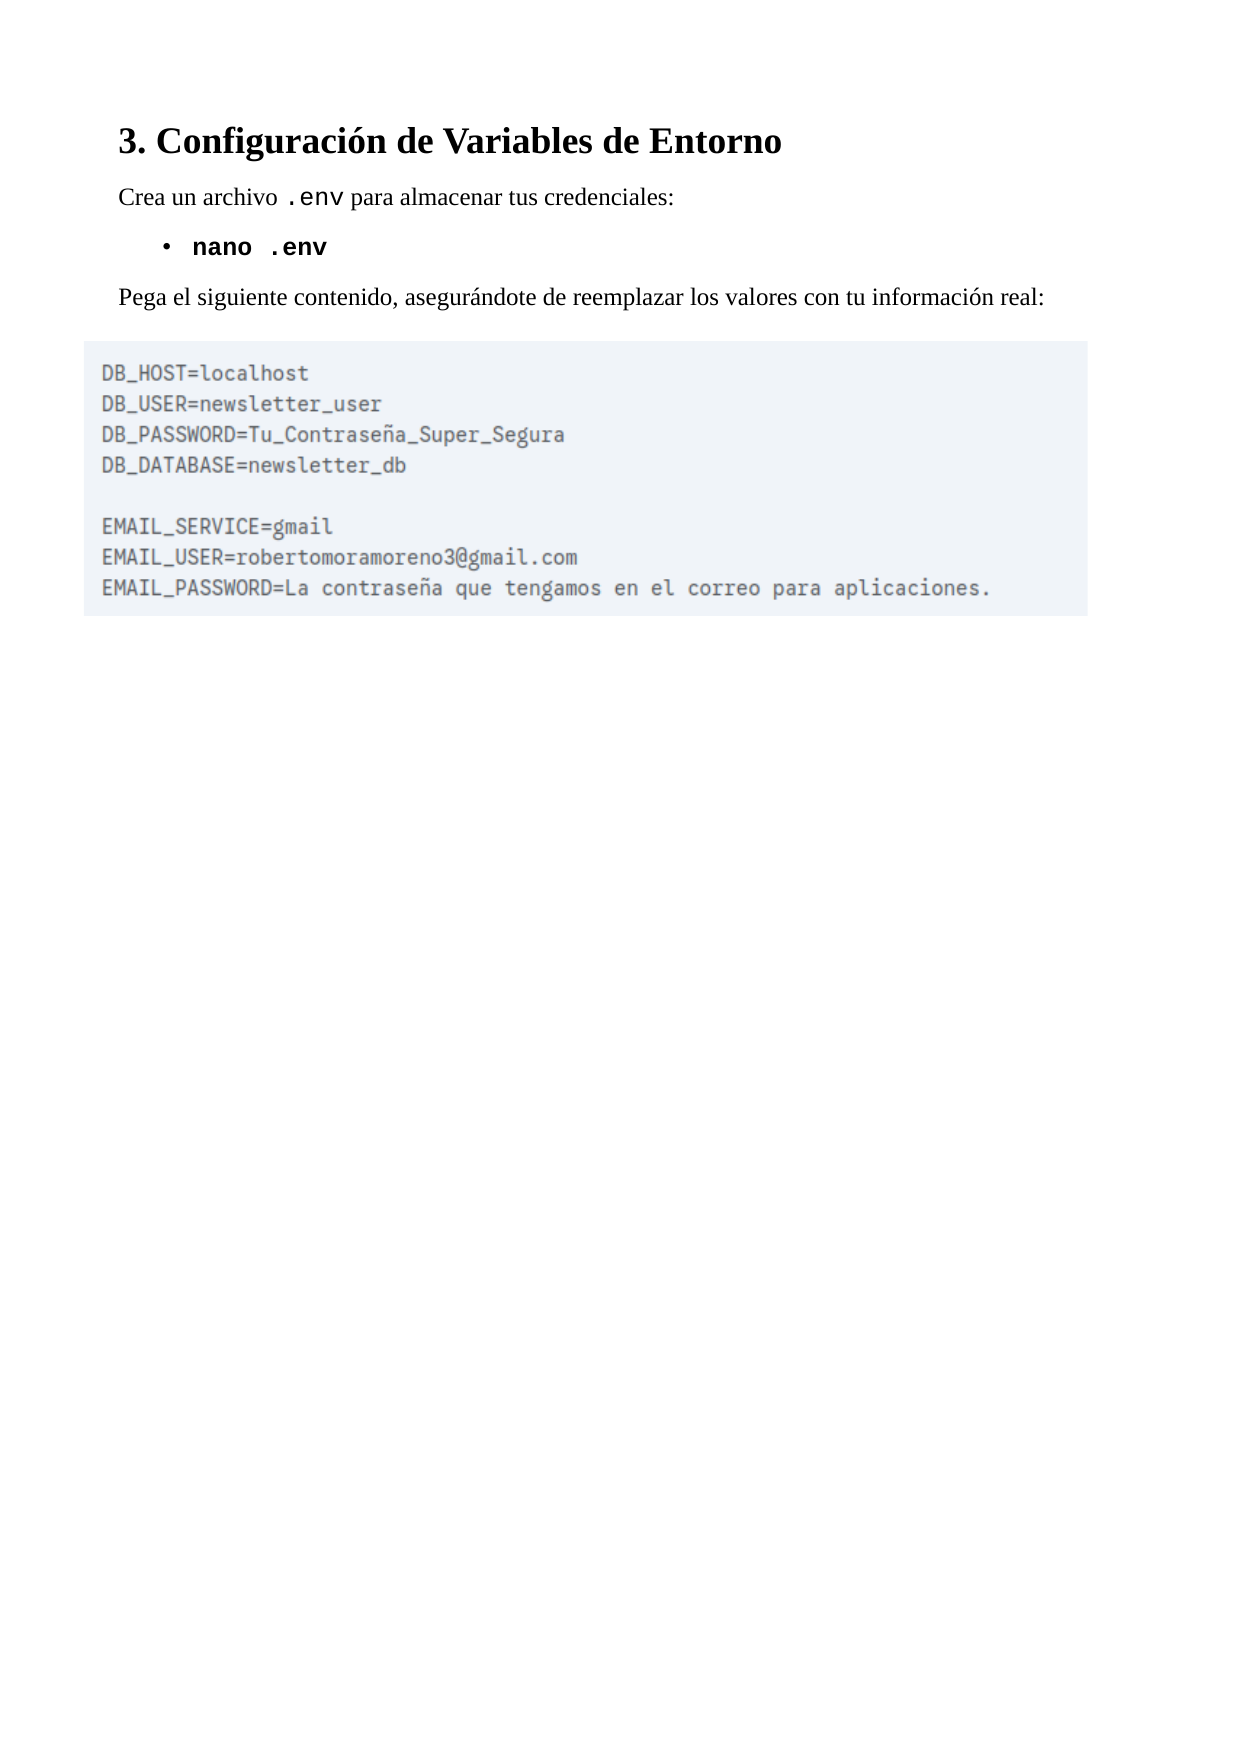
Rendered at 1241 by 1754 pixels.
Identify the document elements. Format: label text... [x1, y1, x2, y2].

text Crea un archivo .env para almacenar tus credenciales: [118, 182, 1122, 213]
list nano .env [162, 232, 1122, 263]
picture [83, 341, 1088, 616]
text 3. Configuración de Variables de Entorno [118, 118, 1122, 161]
text Pega el siguiente contenido, asegurándote de reemplazar los valores con tu información real: [118, 282, 1122, 311]
